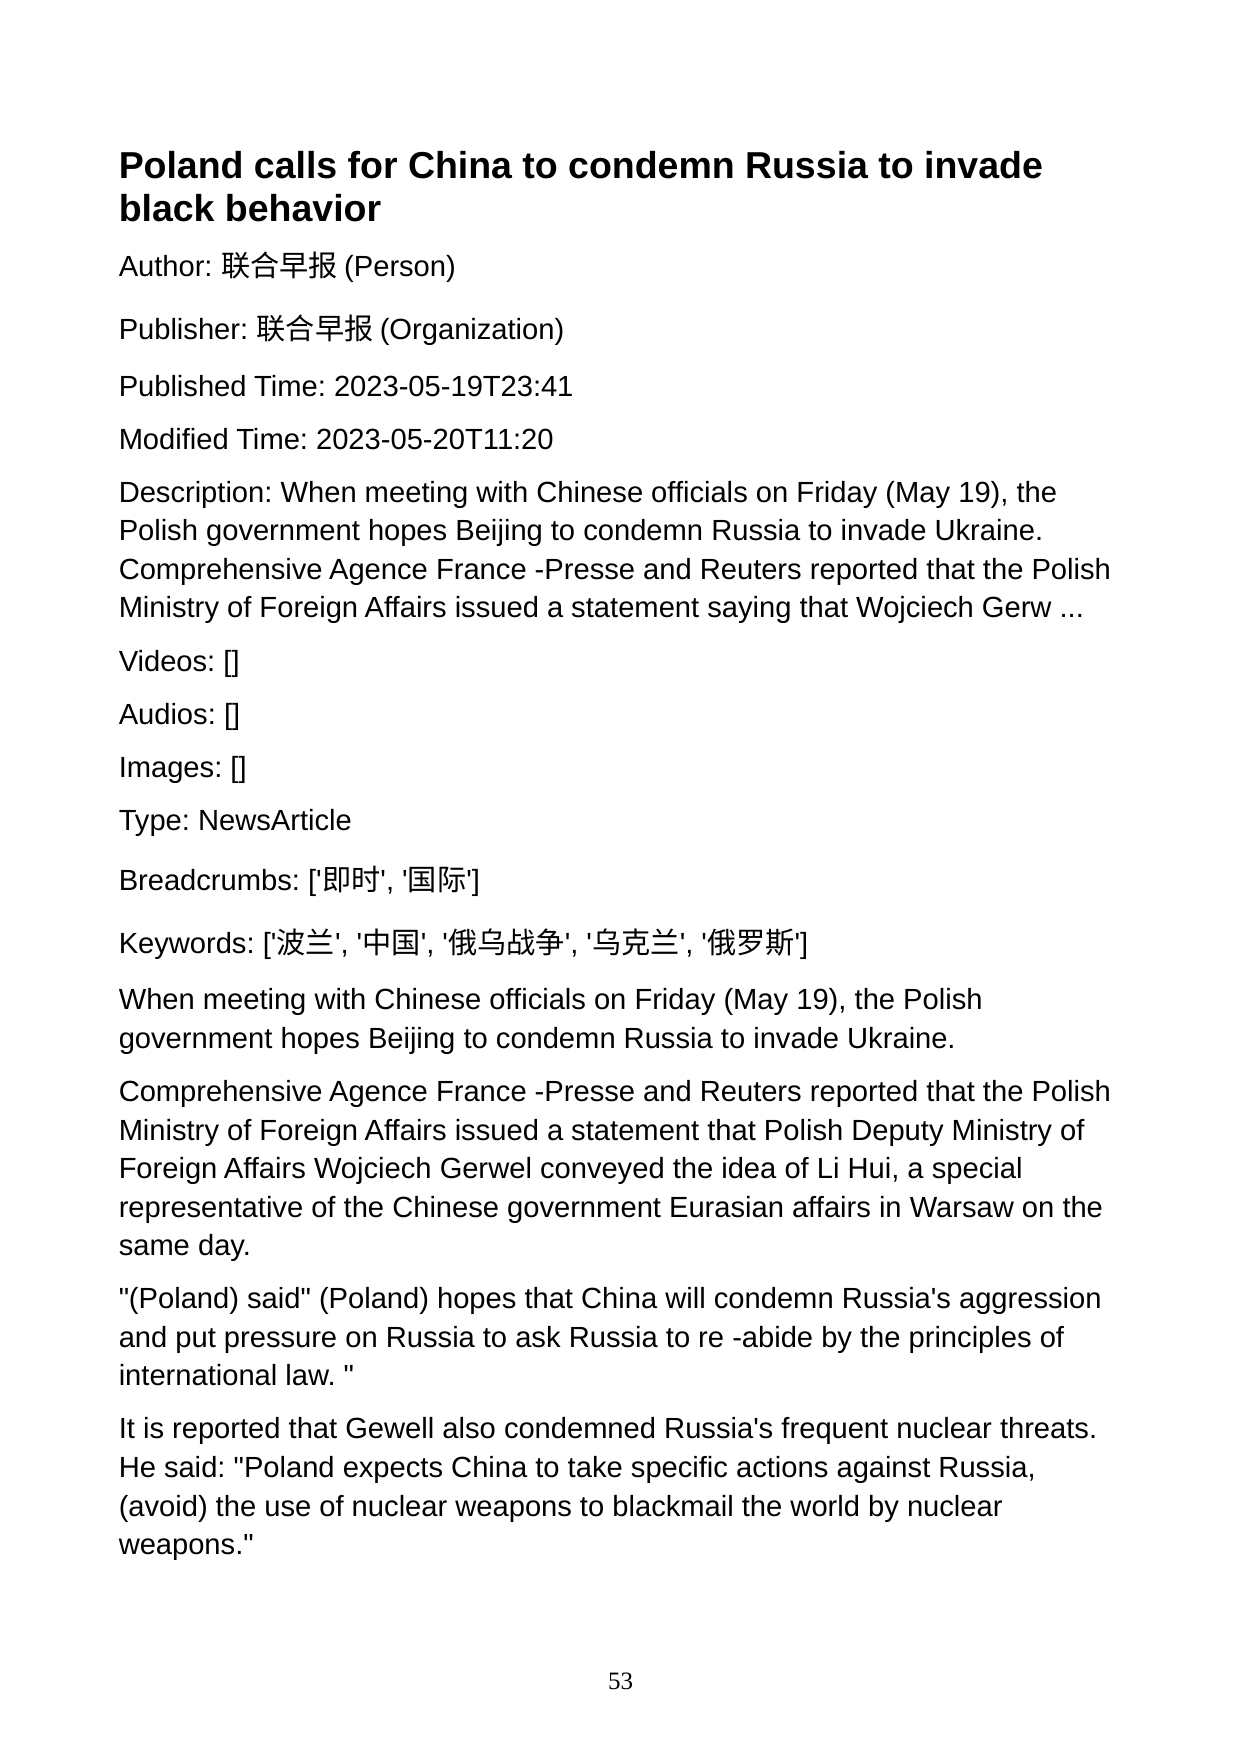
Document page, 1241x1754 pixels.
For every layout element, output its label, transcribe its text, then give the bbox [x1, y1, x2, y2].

text Audios: [] [118, 697, 1122, 730]
text Images: [] [118, 750, 1122, 783]
text Author: 联合早报 (Person) [118, 242, 1122, 284]
text Breadcrumbs: ['即时', '国际'] [118, 856, 1122, 898]
text Type: NewsArticle [118, 803, 1122, 836]
text It is reported that Gewell also condemned Russia's frequent nuclear threats. He said: "Poland expects China to take specific actions against Russia, (avoid) the use of nuclear weapons to blackmail the world by nuclear weapons." [118, 1411, 1122, 1561]
text Videos: [] [118, 643, 1122, 677]
subtitle Poland calls for China to condemn Russia to invade black behavior [118, 143, 1122, 230]
text "(Poland) said" (Poland) hopes that China will condemn Russia's aggression and put pressure on Russia to ask Russia to re -abide by the principles of international law. " [118, 1281, 1122, 1392]
text Keywords: ['波兰', '中国', '俄乌战争', '乌克兰', '俄罗斯'] [118, 919, 1122, 961]
text Modified Time: 2023-05-20T11:20 [118, 422, 1122, 455]
text Comprehensive Agence France -Presse and Reuters reported that the Polish Ministry of Foreign Affairs issued a statement that Polish Deputy Ministry of Foreign Affairs Wojciech Gerwel conveyed the idea of Li Hui, a special representative of the Chinese government Eurasian affairs in Warsaw on the same day. [118, 1074, 1122, 1262]
text When meeting with Chinese officials on Friday (May 19), the Polish government hopes Beijing to condemn Russia to invade Ukraine. [118, 982, 1122, 1054]
text Published Time: 2023-05-19T23:41 [118, 368, 1122, 402]
text Publisher: 联合早报 (Organization) [118, 305, 1122, 348]
text Description: When meeting with Chinese officials on Friday (May 19), the Polish government hopes Beijing to condemn Russia to invade Ukraine. Comprehensive Agence France -Presse and Reuters reported that the Polish Ministry of Foreign Affairs issued a statement saying that Wojciech Gerw ... [118, 475, 1122, 624]
